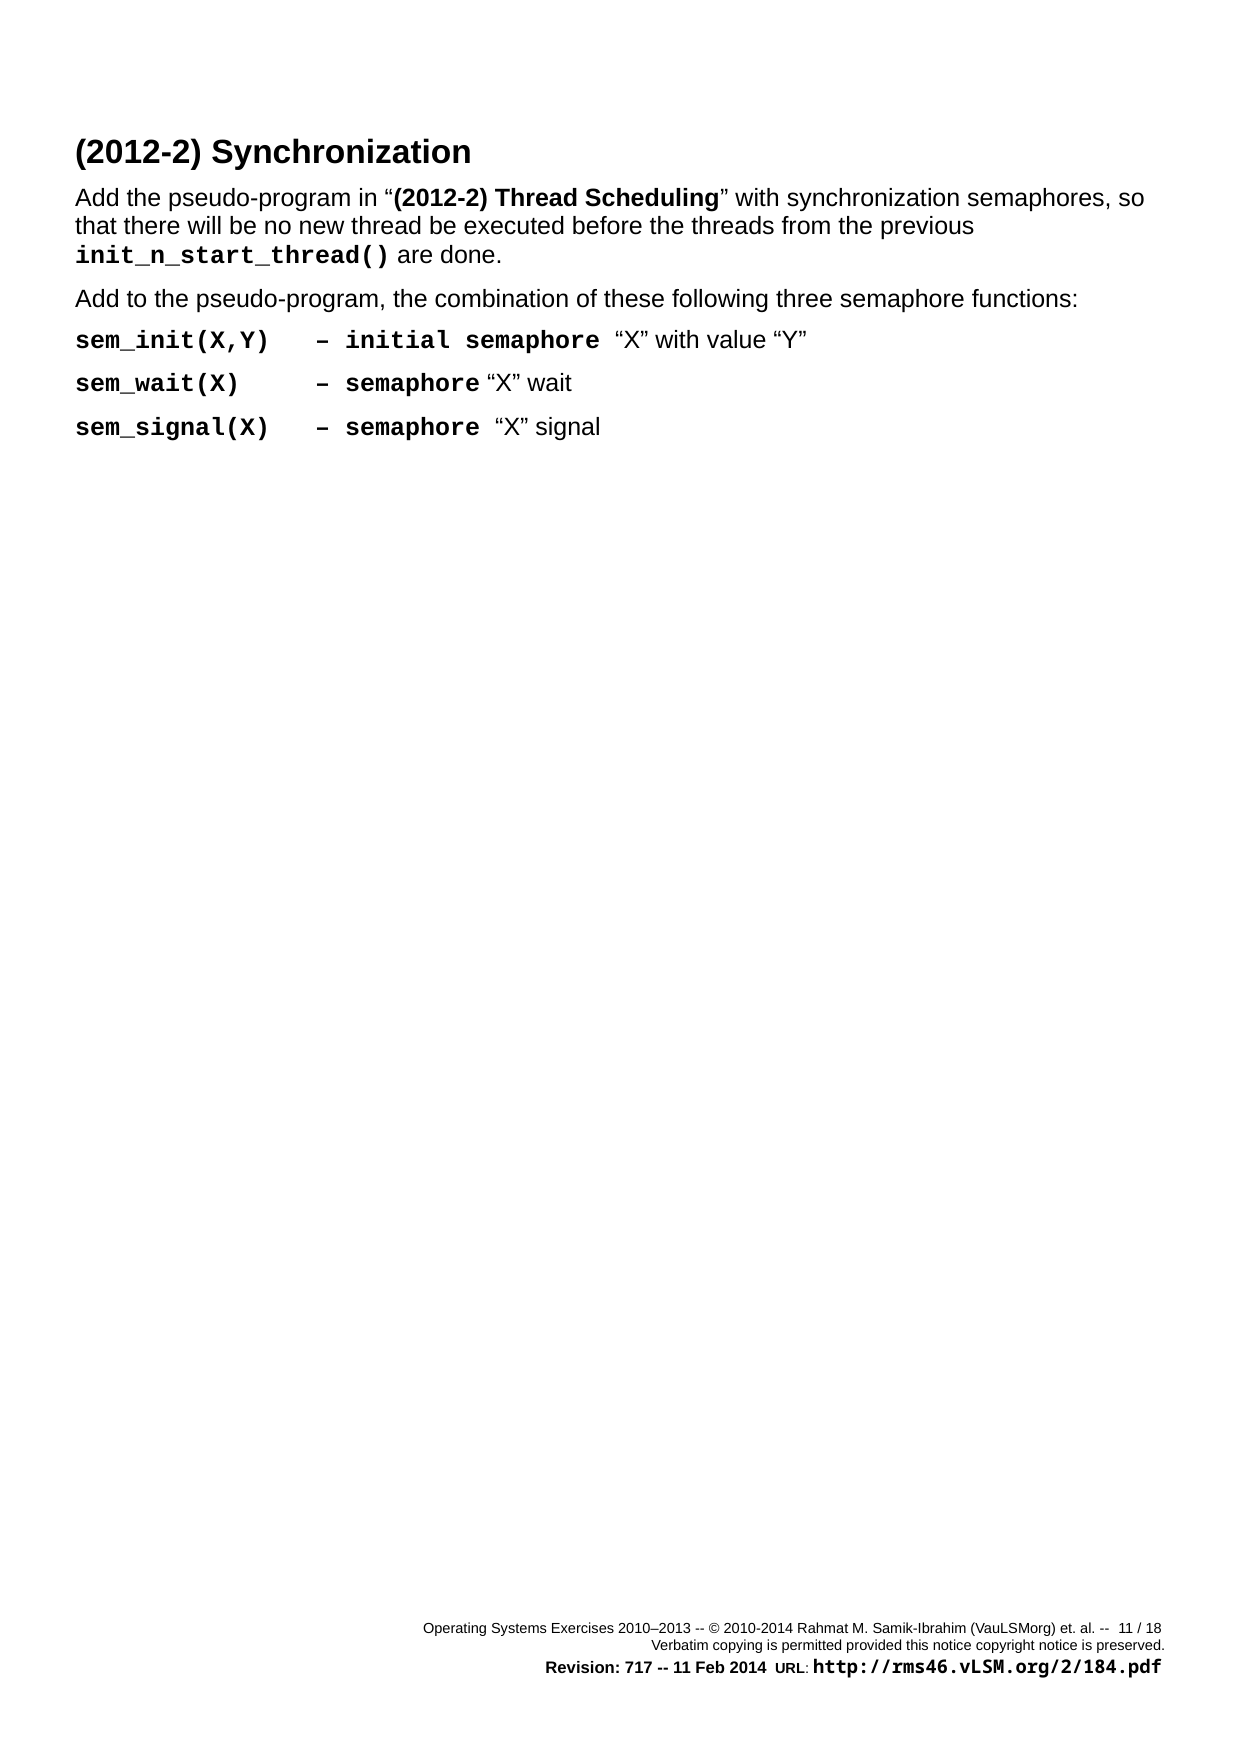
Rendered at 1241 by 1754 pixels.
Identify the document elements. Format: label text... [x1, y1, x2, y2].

text sem_init(X,Y) – initial semaphore “X” with value “Y” [75, 325, 1166, 356]
text sem_signal(X) – semaphore “X” signal [75, 412, 1166, 443]
text sem_wait(X) – semaphore “X” wait [75, 368, 1166, 399]
subtitle (2012-2) Synchronization [75, 132, 1166, 171]
text Add to the pseudo-program, the combination of these following three semaphore functions: [75, 283, 1166, 312]
text Add the pseudo-program in “(2012-2) Thread Scheduling” with synchronization semaphores, so that there will be no new thread be executed before the threads from the previous init_n_start_thread() are done. [75, 183, 1166, 271]
